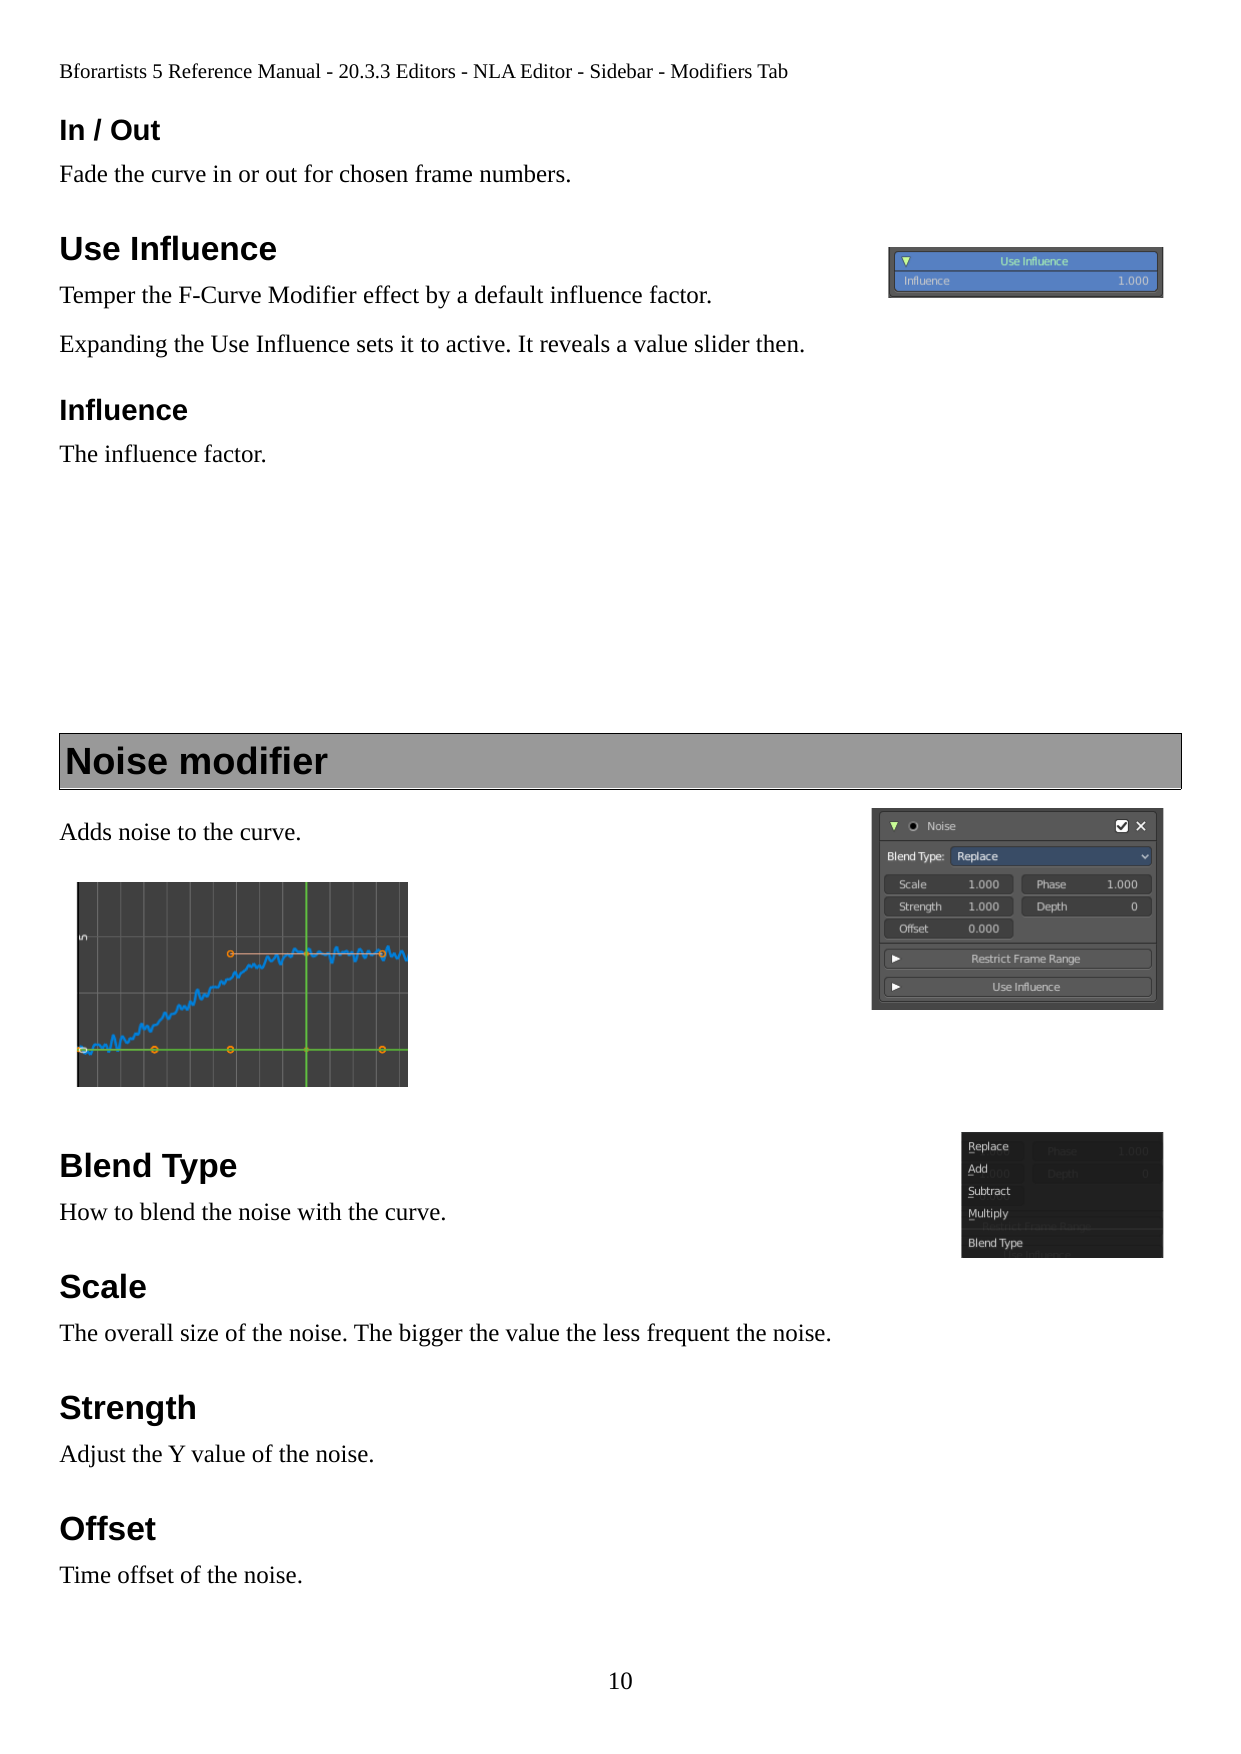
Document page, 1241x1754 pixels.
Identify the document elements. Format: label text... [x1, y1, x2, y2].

subtitle Offset [59, 1509, 1181, 1548]
picture [76, 882, 408, 1087]
table_header Noise modifier [60, 734, 1181, 788]
subtitle Blend Type [59, 1146, 961, 1185]
text The overall size of the noise. The bigger the value the less frequent the noise. [59, 1318, 1181, 1347]
text Adds noise to the curve. [59, 817, 871, 846]
subtitle Strength [59, 1388, 1181, 1427]
subtitle In / Out [59, 113, 1181, 146]
text [1164, 817, 1181, 846]
text Fade the curve in or out for chosen frame numbers. [59, 159, 1181, 188]
text The influence factor. [59, 439, 1181, 468]
subtitle Use Influence [59, 229, 1181, 267]
picture [961, 1132, 1164, 1258]
text Adjust the Y value of the noise. [59, 1439, 1181, 1468]
text How to blend the noise with the curve. [59, 1197, 961, 1226]
text Time offset of the noise. [59, 1560, 1181, 1589]
subtitle Influence [59, 393, 1181, 426]
subtitle Scale [59, 1267, 1181, 1306]
text Expanding the Use Influence sets it to active. It reveals a value slider then. [59, 329, 1181, 358]
text Temper the F-Curve Modifier effect by a default influence factor. [59, 280, 1181, 309]
picture [888, 247, 1164, 298]
subtitle [1164, 1146, 1181, 1185]
picture [871, 808, 1164, 1010]
